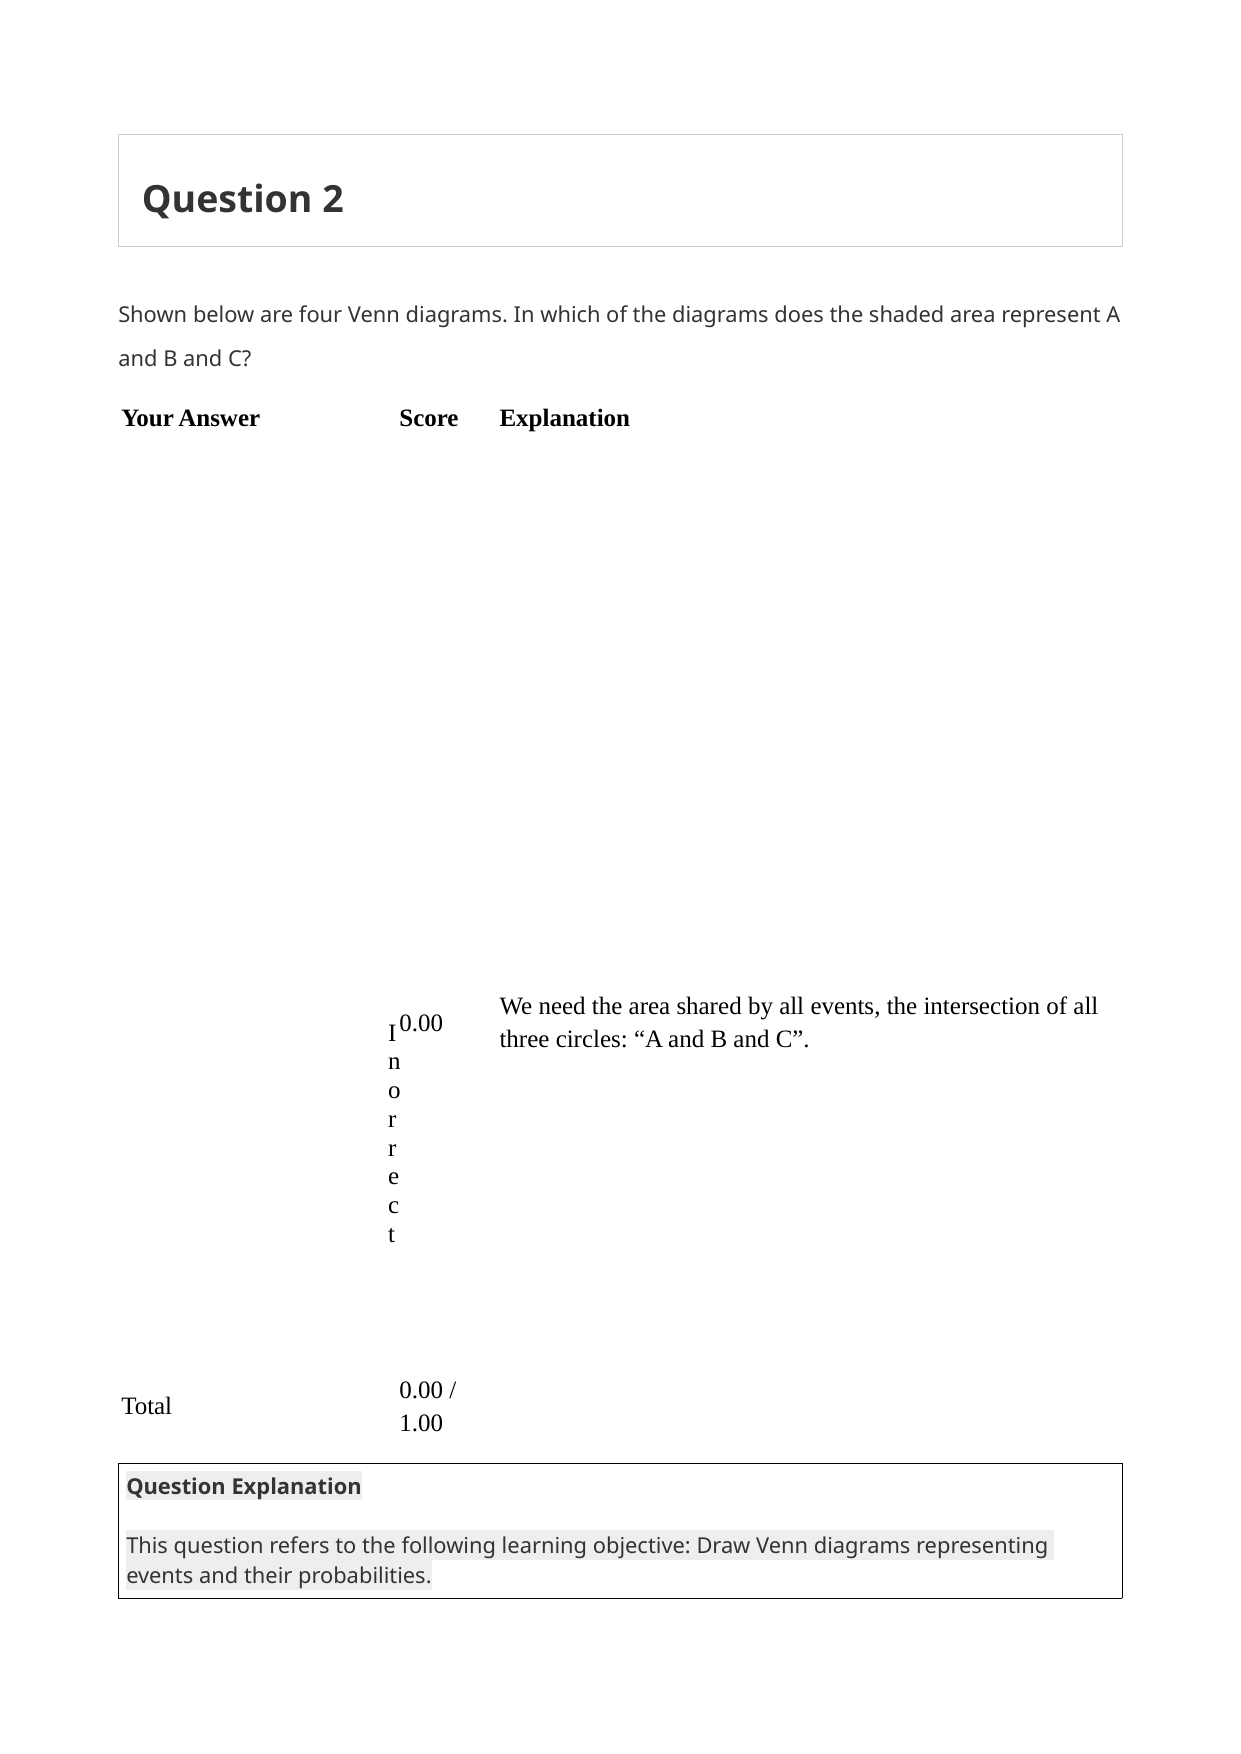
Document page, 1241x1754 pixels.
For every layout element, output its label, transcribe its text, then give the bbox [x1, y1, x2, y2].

subtitle Question 2 [119, 135, 1122, 246]
text Shown below are four Venn diagrams. In which of the diagrams does the shaded area represent A and B and C? [118, 286, 1122, 373]
table_cell [496, 435, 1122, 669]
table_cell [385, 669, 396, 903]
table_cell [496, 1368, 1122, 1439]
table_cell [396, 435, 496, 669]
table_cell [118, 903, 385, 1137]
table_cell We need the area shared by all events, the intersection of all three circles: “A and B and C”. [496, 903, 1122, 1137]
table_cell [390, 1137, 396, 1173]
text Question Explanation This question refers to the following learning objective: Draw Venn diagrams representing events and their probabilities. [119, 1464, 1122, 1598]
table_cell [118, 435, 385, 669]
table_cell [396, 669, 496, 903]
table_cell [385, 903, 396, 1155]
table_cell [118, 669, 385, 903]
table_header Your Answer [118, 396, 385, 435]
table_cell [390, 1183, 396, 1203]
table_header [385, 396, 396, 435]
table_cell 0.00 / 1.00 [396, 1368, 496, 1439]
table_cell 0.00 [396, 903, 496, 1137]
table_cell [496, 669, 1122, 903]
table_cell [391, 1202, 396, 1212]
table_header Explanation [496, 396, 1122, 435]
table_cell [496, 1137, 1122, 1368]
table_cell [396, 1137, 496, 1368]
table_cell [385, 1137, 396, 1368]
table_cell [385, 435, 396, 669]
table_header Score [396, 396, 496, 435]
table_cell [118, 1137, 385, 1368]
table_cell Total [118, 1368, 385, 1439]
table_cell [385, 1368, 396, 1439]
